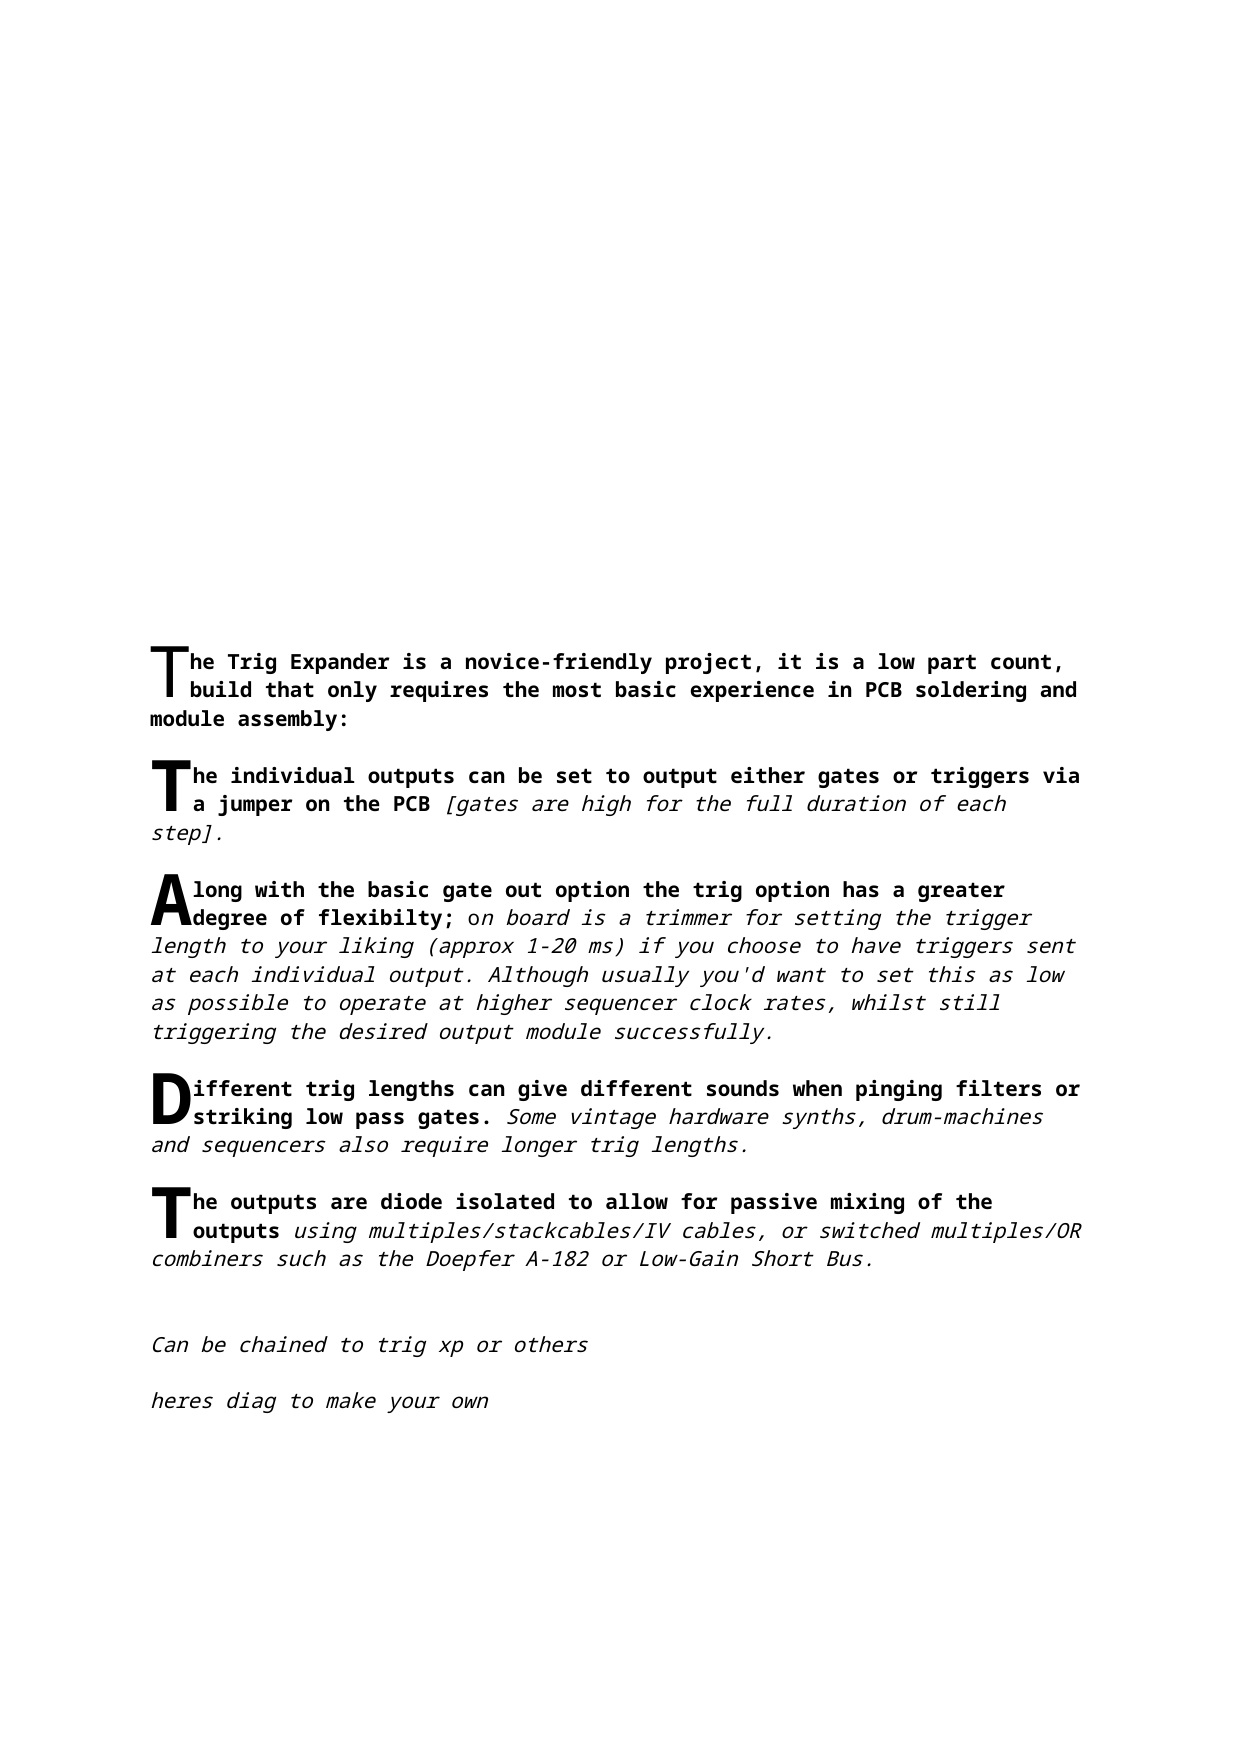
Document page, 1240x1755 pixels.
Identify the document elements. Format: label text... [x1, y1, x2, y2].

text The outputs are diode isolated to allow for passive mixing of the outputs using multiples/stackcables/IV cables, or switched multiples/OR combiners such as the Doepfer A-182 or Low-Gain Short Bus. [150, 1187, 1089, 1273]
text The Trig Expander is a novice-friendly project, it is a low part count, build that only requires the most basic experience in PCB soldering and module assembly: [150, 647, 1089, 732]
text heres diag to make your own [150, 1387, 1089, 1415]
text Different trig lengths can give different sounds when pinging filters or striking low pass gates. Some vintage hardware synths, drum-machines and sequencers also require longer trig lengths. [150, 1074, 1089, 1159]
text Along with the basic gate out option the trig option has a greater degree of flexibilty; on board is a trimmer for setting the trigger length to your liking (approx 1-20 ms) if you choose to have triggers sent at each individual output. Although usually you'd want to set this as low as possible to operate at higher sequencer clock rates, whilst still triggering the desired output module successfully. [150, 875, 1089, 1045]
text The individual outputs can be set to output either gates or triggers via a jumper on the PCB [gates are high for the full duration of each step]. [150, 761, 1089, 846]
text Can be chained to trig xp or others [150, 1330, 1089, 1358]
